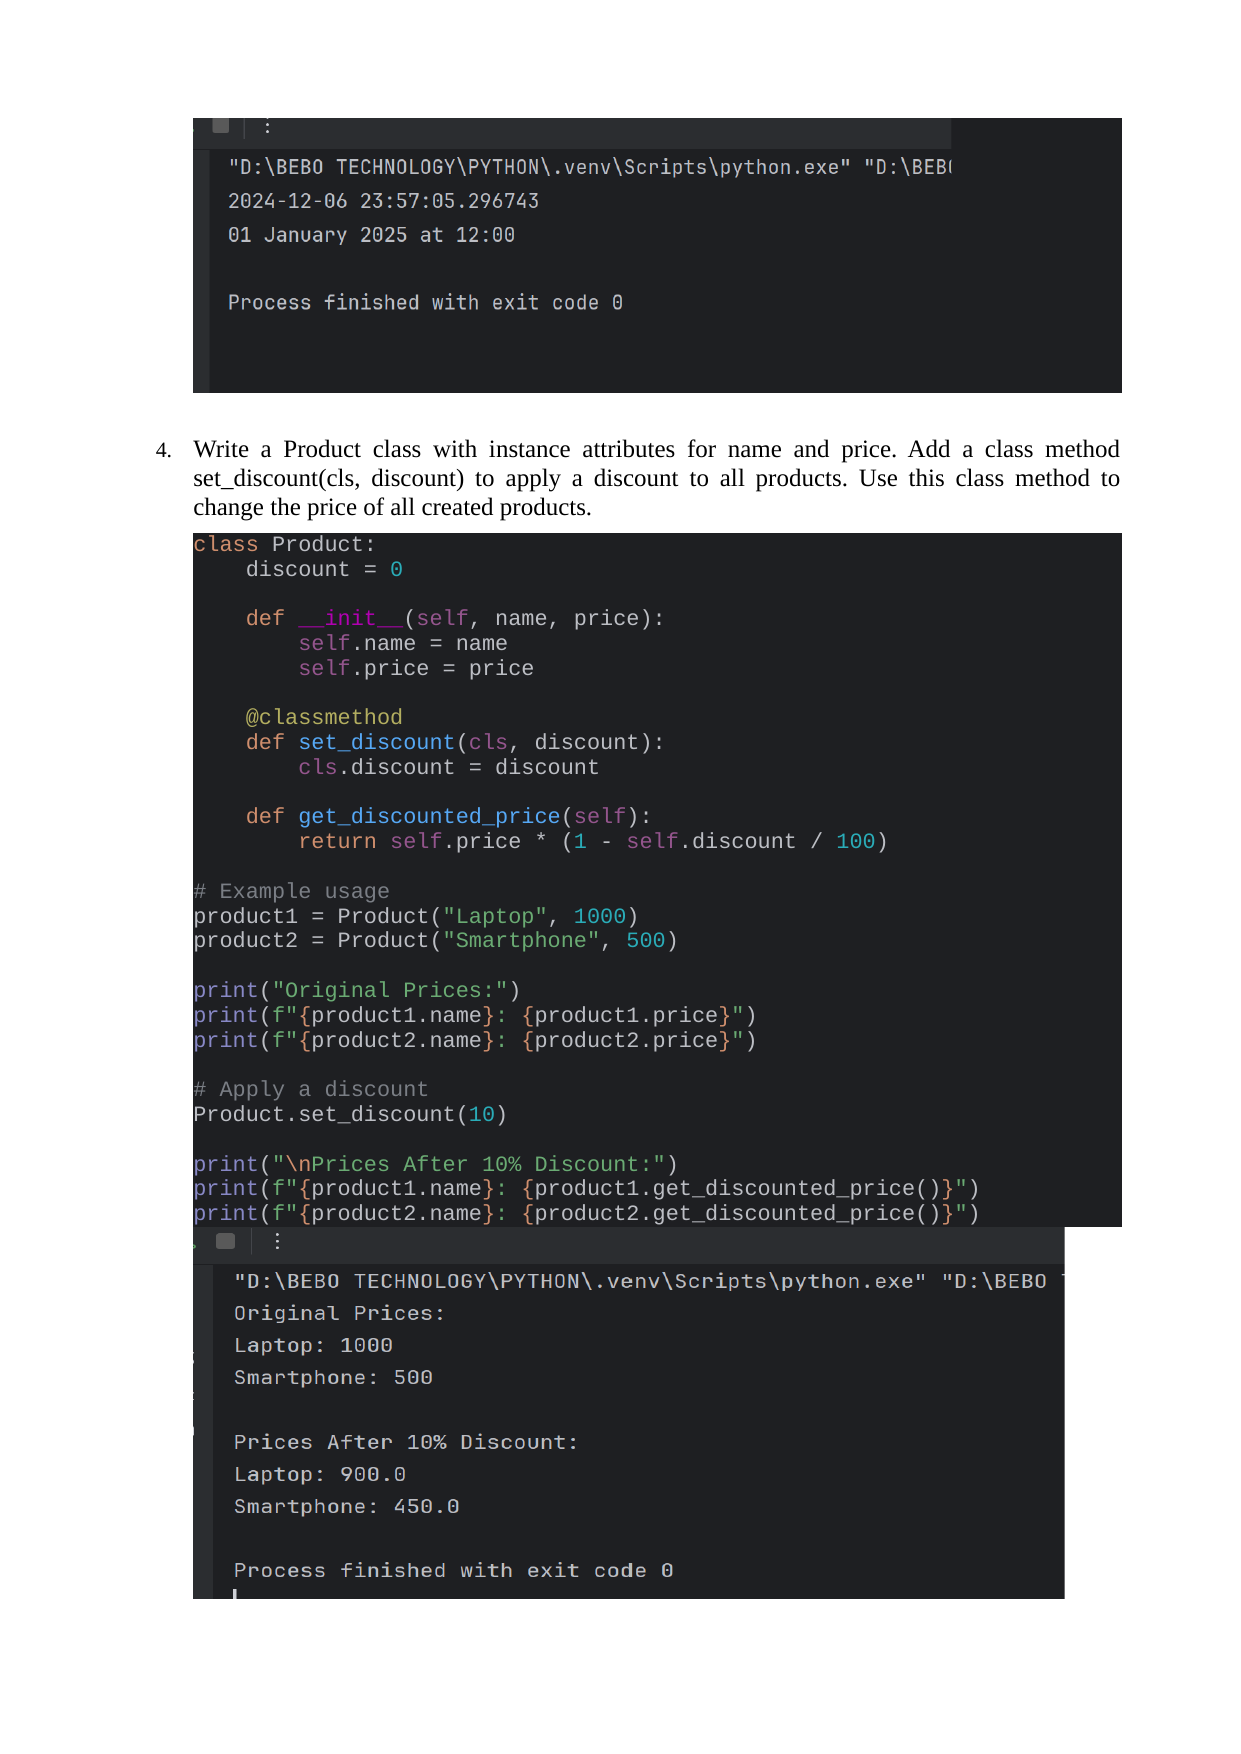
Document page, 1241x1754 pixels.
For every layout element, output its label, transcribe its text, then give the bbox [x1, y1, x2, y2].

list Write a Product class with instance attributes for name and price. Add a class method set_discount(cls, discount) to apply a discount to all products. Use this class method to change the price of all created products. [156, 434, 1122, 520]
list class Product: discount = 0 def __init__(self, name, price): self.name = name self.price = price @classmethod def set_discount(cls, discount): cls.discount = discount def get_discounted_price(self): return self.price * (1 - self.discount / 100) # Example usage product1 = Product("Laptop", 1000) product2 = Product("Smartphone", 500) print("Original Prices:") print(f"{product1.name}: {product1.price}") print(f"{product2.name}: {product2.price}") # Apply a discount Product.set_discount(10) print("\nPrices After 10% Discount:") print(f"{product1.name}: {product1.get_discounted_price()}") print(f"{product2.name}: {product2.get_discounted_price()}") [193, 533, 1122, 1227]
